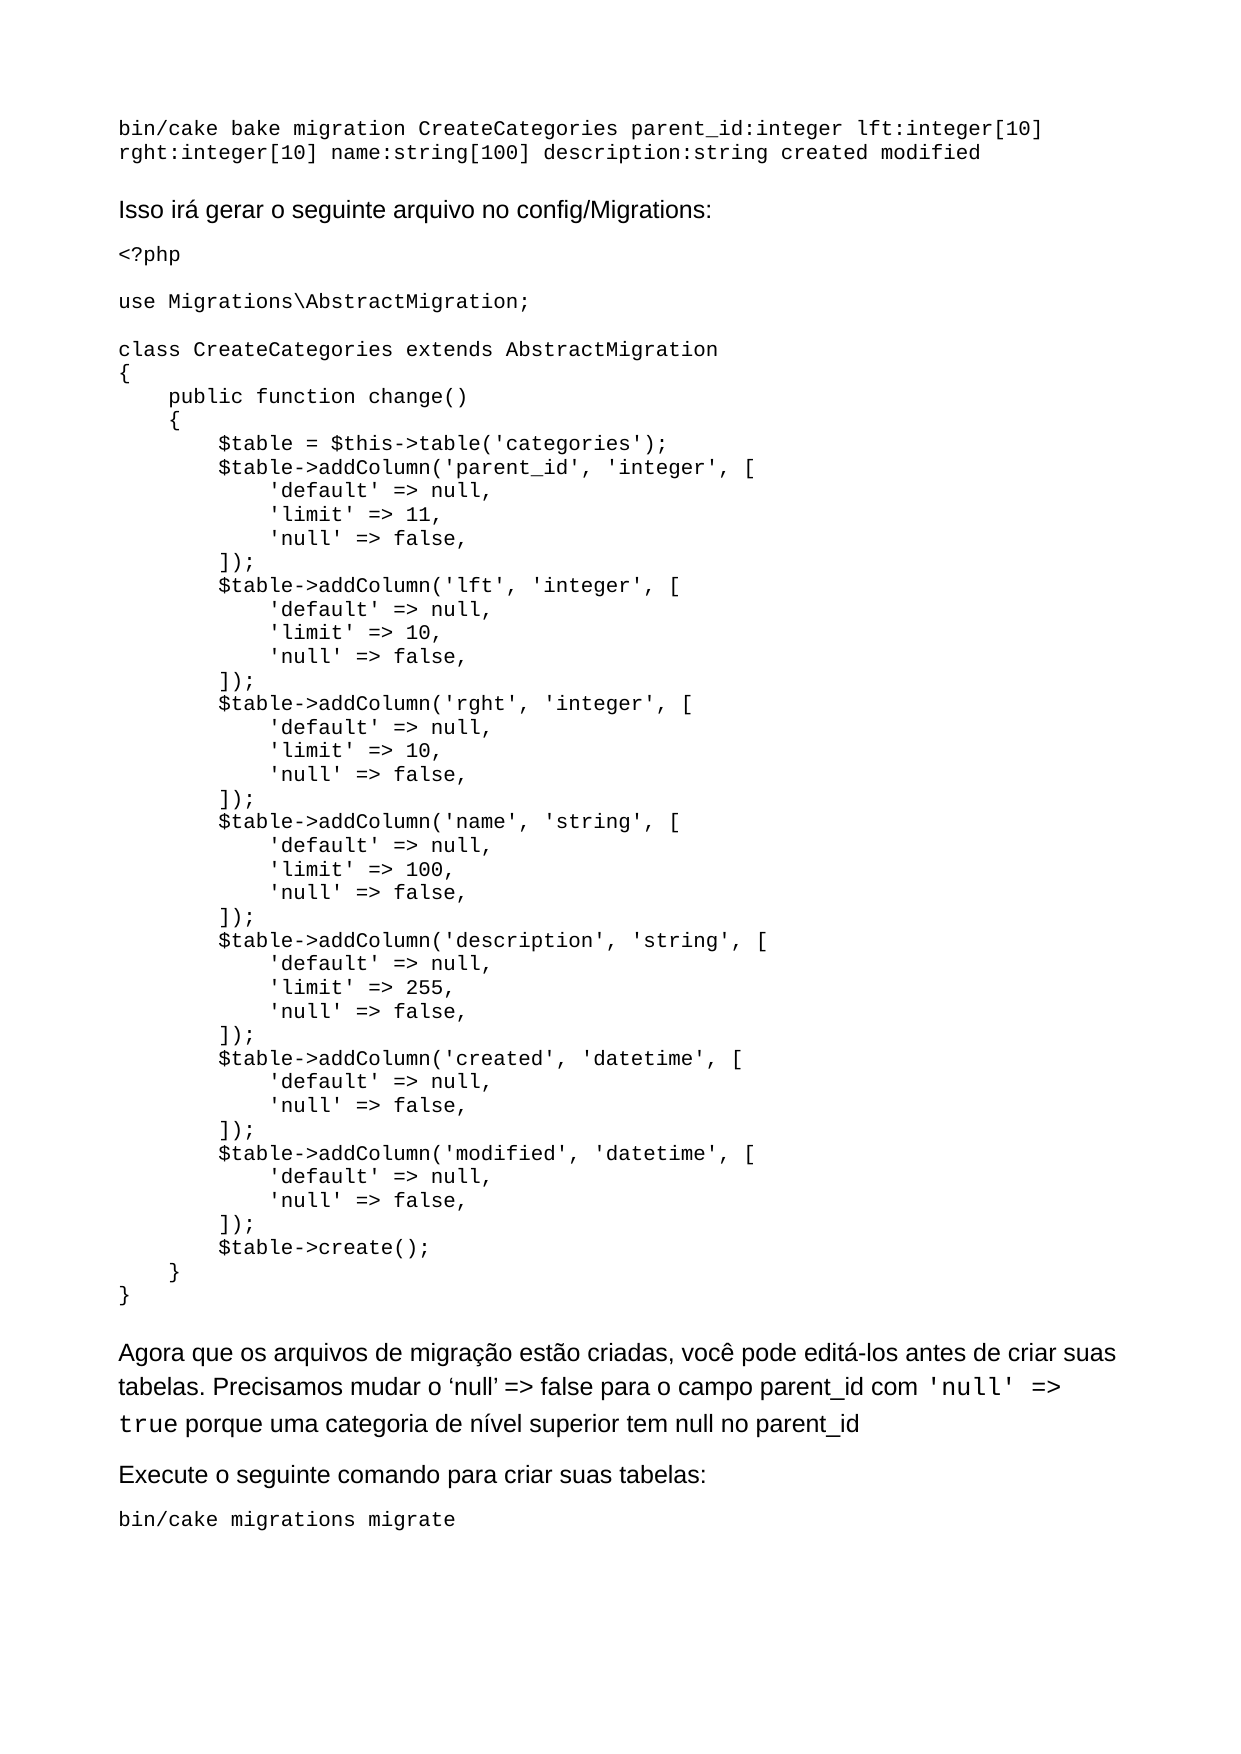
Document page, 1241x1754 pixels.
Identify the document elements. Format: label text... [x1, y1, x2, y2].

text 'null' => false, [118, 882, 1122, 906]
text bin/cake migrations migrate [118, 1509, 1122, 1533]
text $table->addColumn('parent_id', 'integer', [ [118, 457, 1122, 480]
text $table->addColumn('created', 'datetime', [ [118, 1048, 1122, 1072]
text 'null' => false, [118, 528, 1122, 551]
text bin/cake bake migration CreateCategories parent_id:integer lft:integer[10] rght:integer[10] name:string[100] description:string created modified [118, 118, 1122, 165]
text <?php [118, 244, 1122, 268]
text 'default' => null, [118, 480, 1122, 504]
text ]); [118, 1024, 1122, 1048]
text 'null' => false, [118, 764, 1122, 788]
text $table->addColumn('lft', 'integer', [ [118, 575, 1122, 599]
text Agora que os arquivos de migração estão criadas, você pode editá-los antes de criar suas tabelas. Precisamos mudar o ‘null’ => false para o campo parent_id com 'null' => true porque uma categoria de nível superior tem null no parent_id [118, 1337, 1122, 1439]
text ]); [118, 1213, 1122, 1237]
text ]); [118, 1119, 1122, 1142]
text { [118, 362, 1122, 386]
text $table->create(); [118, 1237, 1122, 1261]
text public function change() [118, 386, 1122, 409]
text ]); [118, 788, 1122, 811]
text use Migrations\AbstractMigration; [118, 291, 1122, 315]
text class CreateCategories extends AbstractMigration [118, 338, 1122, 362]
text 'default' => null, [118, 1166, 1122, 1190]
text 'limit' => 255, [118, 977, 1122, 1001]
text ]); [118, 906, 1122, 930]
text 'limit' => 100, [118, 859, 1122, 882]
text Isso irá gerar o seguinte arquivo no config/Migrations: [118, 195, 1122, 224]
text $table->addColumn('modified', 'datetime', [ [118, 1142, 1122, 1166]
text 'limit' => 10, [118, 622, 1122, 646]
text $table->addColumn('description', 'string', [ [118, 930, 1122, 953]
text } [118, 1284, 1122, 1308]
text 'null' => false, [118, 646, 1122, 669]
text 'null' => false, [118, 1095, 1122, 1119]
text Execute o seguinte comando para criar suas tabelas: [118, 1460, 1122, 1489]
text 'default' => null, [118, 599, 1122, 622]
text $table = $this->table('categories'); [118, 433, 1122, 457]
text 'limit' => 10, [118, 741, 1122, 764]
text ]); [118, 669, 1122, 693]
text 'default' => null, [118, 1072, 1122, 1095]
text 'null' => false, [118, 1001, 1122, 1024]
text 'limit' => 11, [118, 504, 1122, 528]
text } [118, 1261, 1122, 1284]
text $table->addColumn('rght', 'integer', [ [118, 693, 1122, 717]
text 'default' => null, [118, 717, 1122, 741]
text 'null' => false, [118, 1190, 1122, 1213]
text { [118, 409, 1122, 433]
text ]); [118, 551, 1122, 575]
text 'default' => null, [118, 835, 1122, 859]
text $table->addColumn('name', 'string', [ [118, 811, 1122, 835]
text 'default' => null, [118, 953, 1122, 977]
